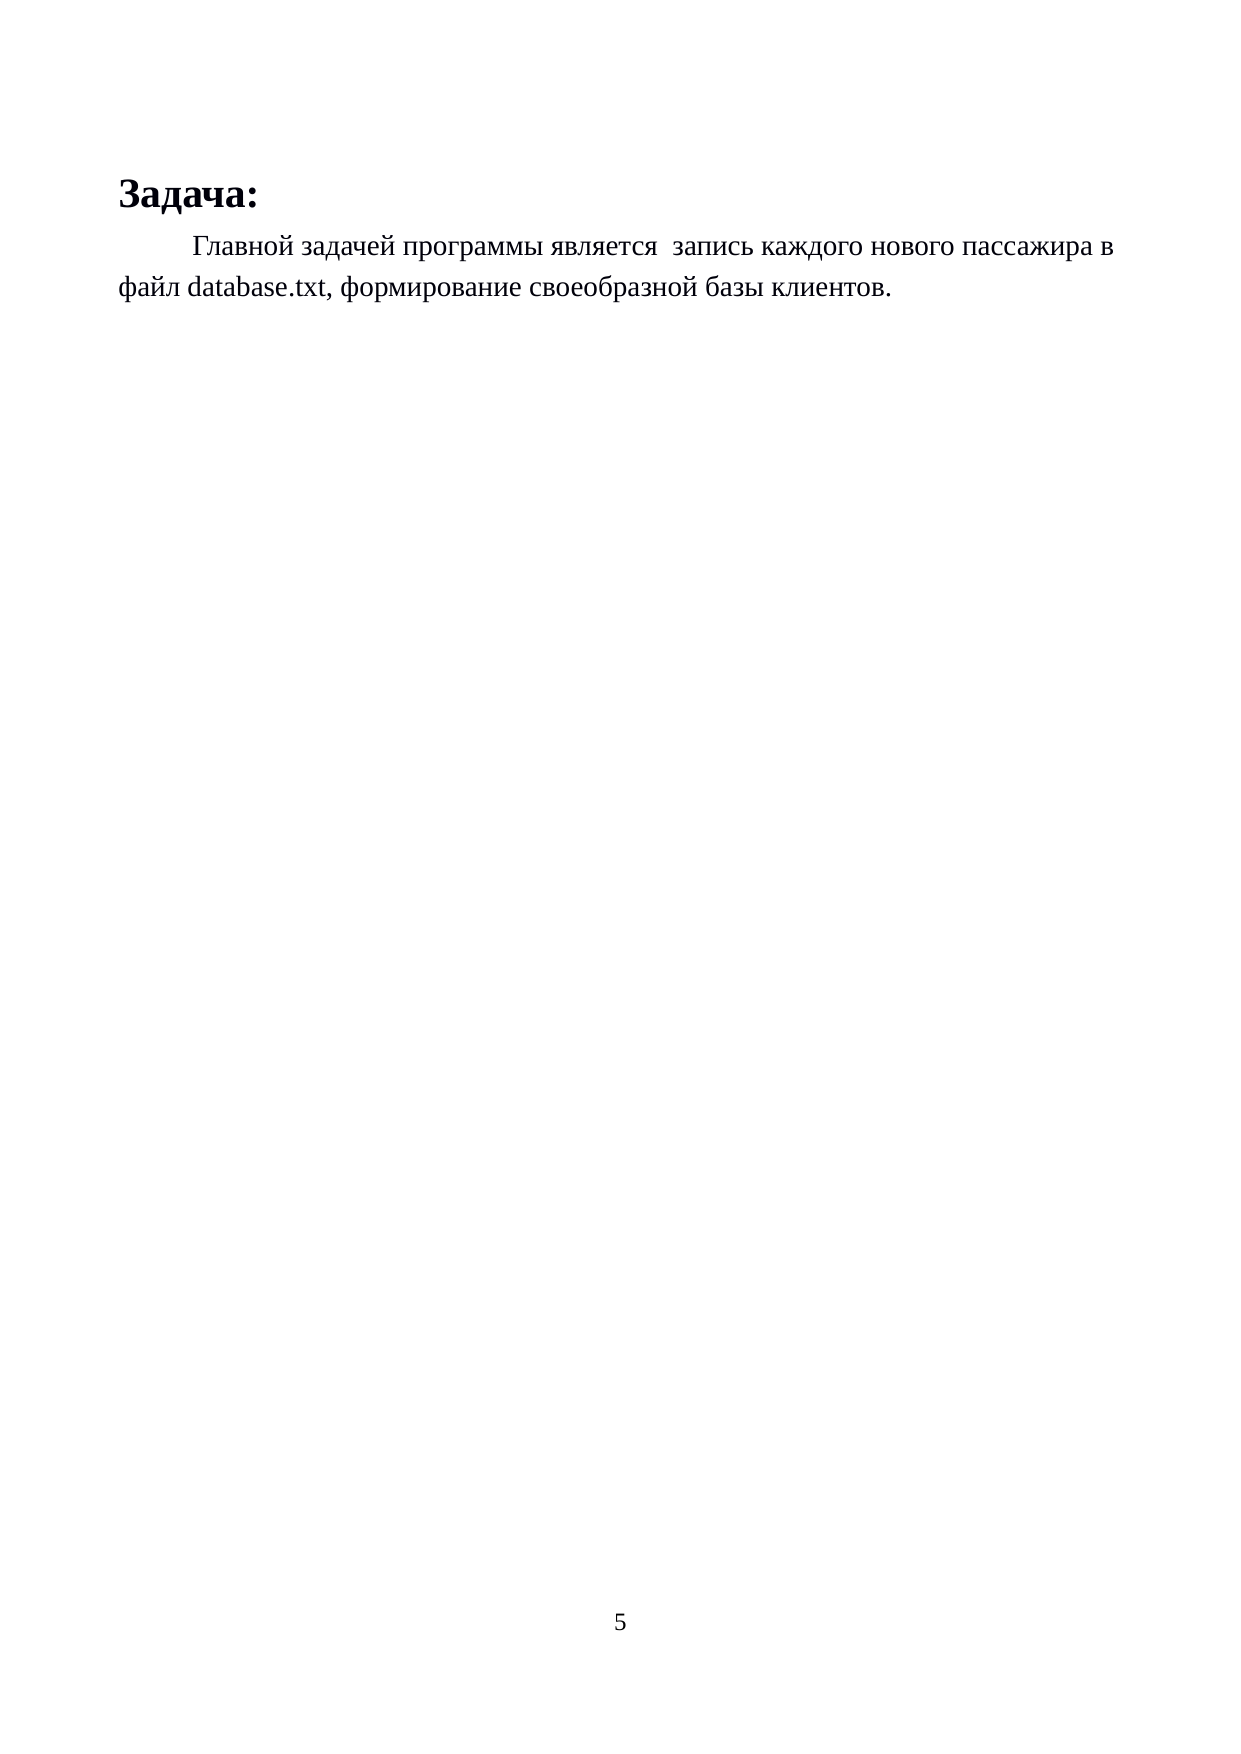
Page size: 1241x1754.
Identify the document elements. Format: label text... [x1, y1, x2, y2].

text Главной задачей программы является запись каждого нового пассажира в файл database.txt, формирование своеобразной базы клиентов. [118, 216, 1122, 302]
subtitle Задача: [118, 168, 1122, 216]
